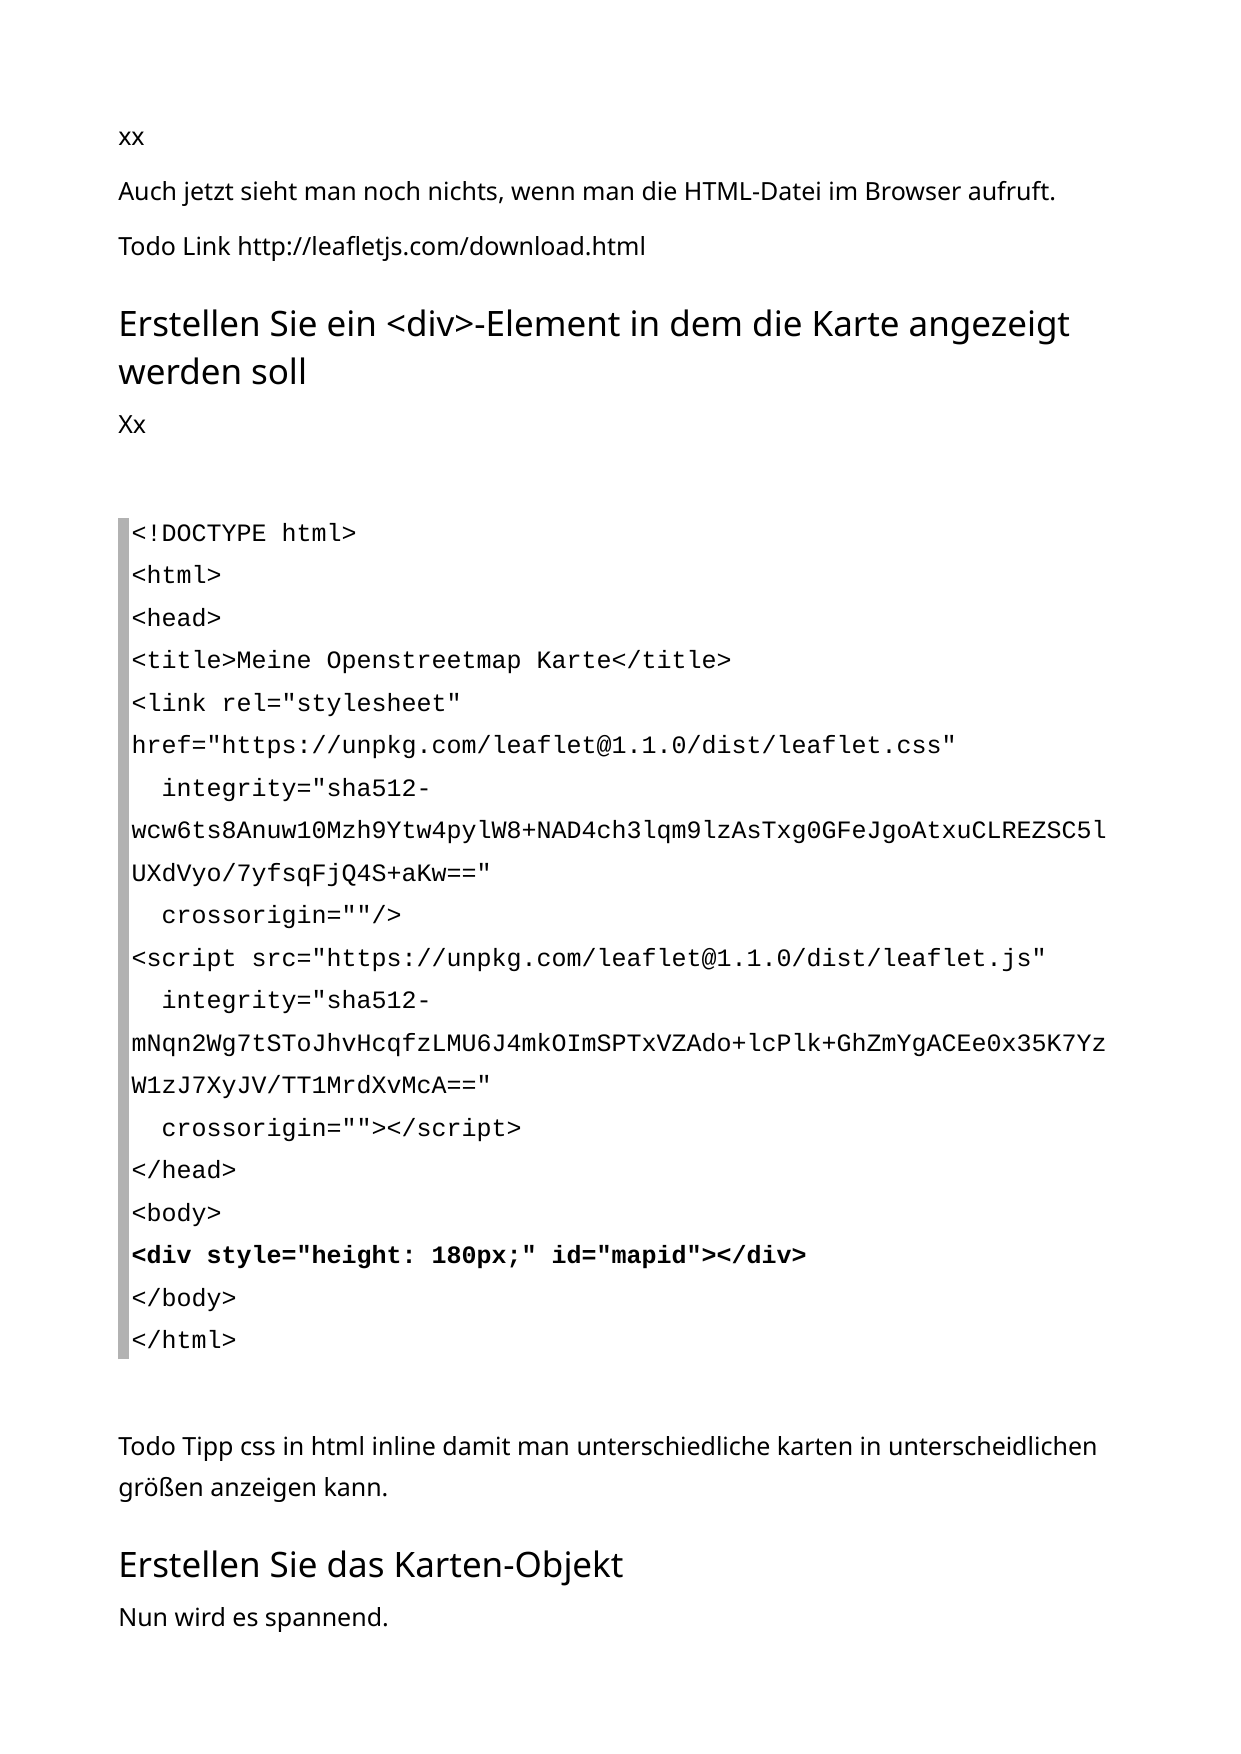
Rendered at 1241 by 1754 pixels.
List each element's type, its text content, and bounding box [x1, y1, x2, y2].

text <!DOCTYPE html> [129, 518, 1122, 549]
text crossorigin=""/> [129, 900, 1122, 931]
subtitle Erstellen Sie ein <div>-Element in dem die Karte angezeigt werden soll [118, 299, 1122, 394]
text Nun wird es spannend. [118, 1600, 1122, 1634]
text <head> [129, 603, 1122, 634]
text Todo Tipp css in html inline damit man unterschiedliche karten in unterscheidlichen größen anzeigen kann. [118, 1429, 1122, 1504]
text Xx [118, 407, 1122, 441]
text </html> [129, 1325, 1122, 1359]
text </head> [129, 1155, 1122, 1186]
text integrity="sha512-mNqn2Wg7tSToJhvHcqfzLMU6J4mkOImSPTxVZAdo+lcPlk+GhZmYgACEe0x35K7YzW1zJ7XyJV/TT1MrdXvMcA==" [129, 985, 1122, 1101]
text Todo Link http://leafletjs.com/download.html [118, 229, 1122, 263]
text integrity="sha512-wcw6ts8Anuw10Mzh9Ytw4pylW8+NAD4ch3lqm9lzAsTxg0GFeJgoAtxuCLREZSC5lUXdVyo/7yfsqFjQ4S+aKw==" [129, 773, 1122, 889]
text <body> [129, 1198, 1122, 1229]
text crossorigin=""></script> [129, 1113, 1122, 1144]
text <html> [129, 560, 1122, 591]
text xx [118, 118, 1122, 152]
subtitle Erstellen Sie das Karten-Objekt [118, 1540, 1122, 1587]
text <div style="height: 180px;" id="mapid"></div> [129, 1240, 1122, 1271]
text </body> [129, 1283, 1122, 1314]
text <script src="https://unpkg.com/leaflet@1.1.0/dist/leaflet.js" [129, 943, 1122, 974]
text <link rel="stylesheet" href="https://unpkg.com/leaflet@1.1.0/dist/leaflet.css" [129, 688, 1122, 761]
text Auch jetzt sieht man noch nichts, wenn man die HTML-Datei im Browser aufruft. [118, 173, 1122, 208]
text <title>Meine Openstreetmap Karte</title> [129, 645, 1122, 676]
